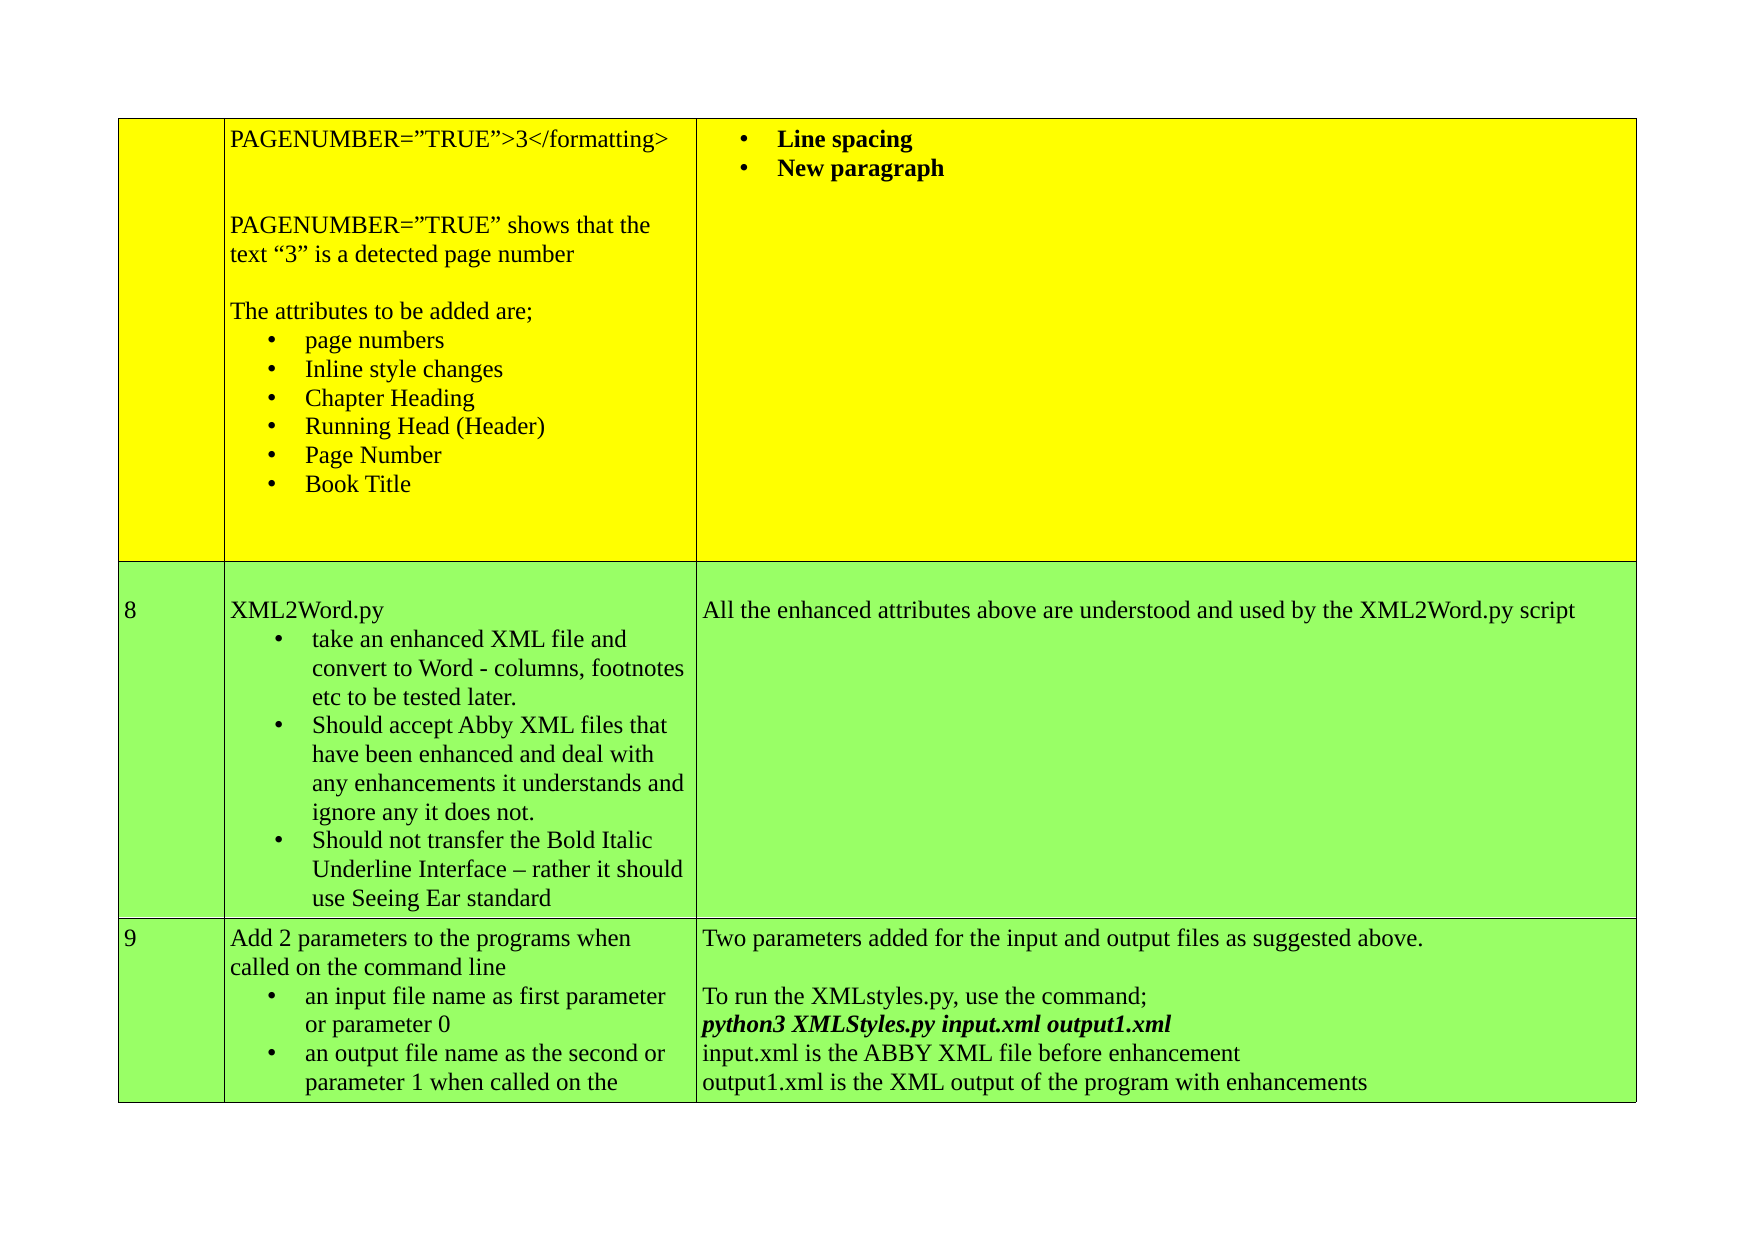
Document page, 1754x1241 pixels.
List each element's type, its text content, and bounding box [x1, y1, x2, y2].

table_cell [119, 119, 224, 561]
table_cell Two parameters added for the input and output files as suggested above. To run the XMLstyles.py, use the command; python3 XMLStyles.py input.xml output1.xml input.xml is the ABBY XML file before enhancement output1.xml is the XML output of the program with enhancements [697, 919, 1636, 1102]
table_cell All the enhanced attributes above are understood and used by the XML2Word.py script [697, 562, 1636, 917]
table_cell The following enhancement attributes have been added to the original Abby XML file; NUMBEROFPAGES PAGENUMBERINGLOCATION PAGENUMBERINDEX PAGENUMBERSCANNED INLINE The following can already be detected on the xml file; Bold Italic Underline Styles Font type Font size Font Colour Line spacing New paragraph [697, 119, 1636, 561]
table_cell 8 [119, 562, 224, 917]
table_cell PAGENUMBER=”TRUE”>3</formatting> PAGENUMBER=”TRUE” shows that the text “3” is a detected page number The attributes to be added are; page numbers Inline style changes Chapter Heading Running Head (Header) Page Number Book Title [225, 119, 696, 561]
table_cell XML2Word.py take an enhanced XML file and convert to Word - columns, footnotes etc to be tested later. Should accept Abby XML files that have been enhanced and deal with any enhancements it understands and ignore any it does not. Should not transfer the Bold Italic Underline Interface – rather it should use Seeing Ear standard [225, 562, 696, 917]
table_cell Add 2 parameters to the programs when called on the command line an input file name as first parameter or parameter 0 an output file name as the second or parameter 1 when called on the command line Other parameters then they should be after the above parameters. [225, 919, 696, 1102]
table_cell 9 [119, 919, 224, 1102]
